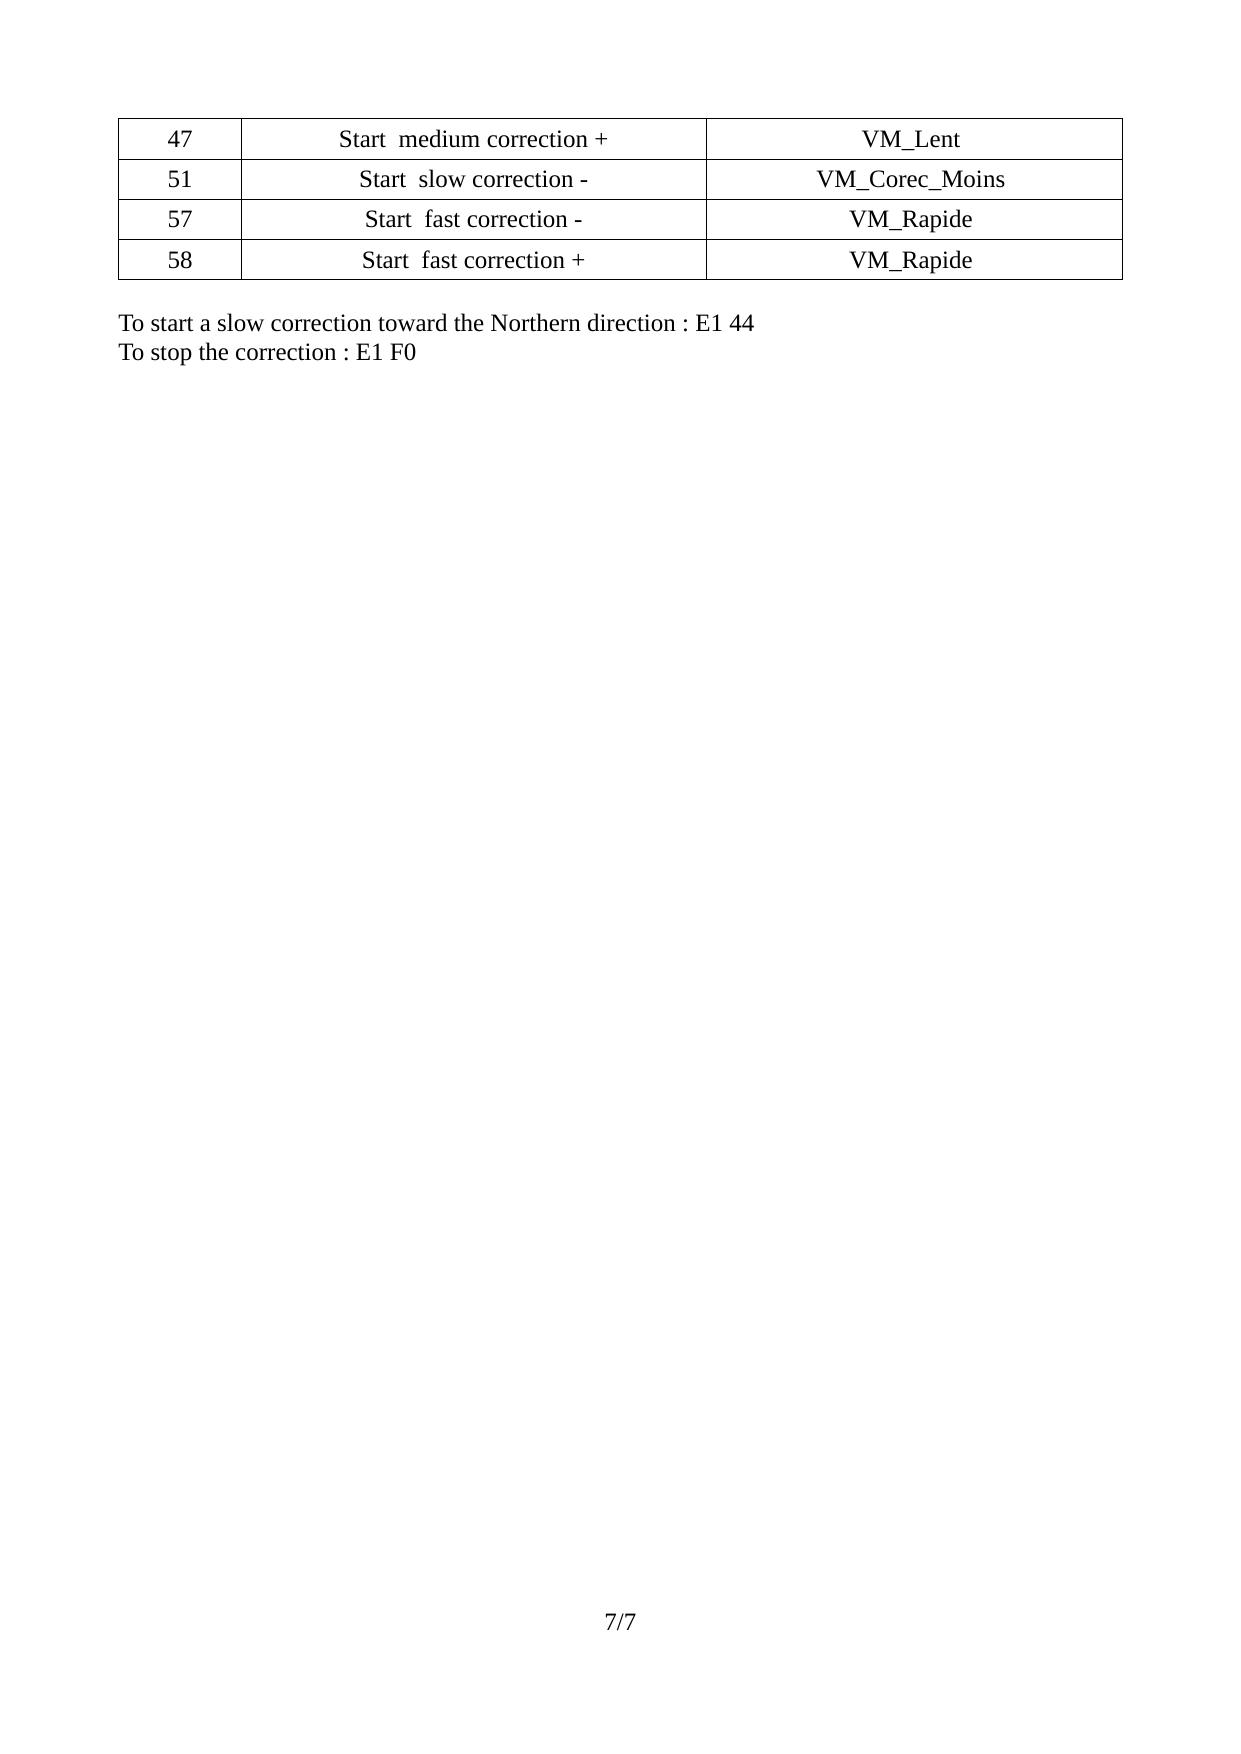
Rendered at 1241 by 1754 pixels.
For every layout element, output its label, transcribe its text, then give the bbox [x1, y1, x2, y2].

table_cell VM_Rapide [707, 200, 1122, 239]
table_cell Start fast correction - [242, 200, 706, 239]
table_cell VM_Rapide [707, 240, 1122, 279]
text To stop the correction : E1 F0 [118, 337, 1122, 366]
table_cell VM_Lent [707, 119, 1122, 158]
table_cell 57 [119, 200, 241, 239]
table_cell 51 [119, 160, 241, 199]
table_cell 47 [119, 119, 241, 158]
text To start a slow correction toward the Northern direction : E1 44 [118, 308, 1122, 337]
table_cell 58 [119, 240, 241, 279]
table_cell VM_Corec_Moins [707, 160, 1122, 199]
table_cell Start fast correction + [242, 240, 706, 279]
table_cell Start slow correction - [242, 160, 706, 199]
table_cell Start medium correction + [242, 119, 706, 158]
